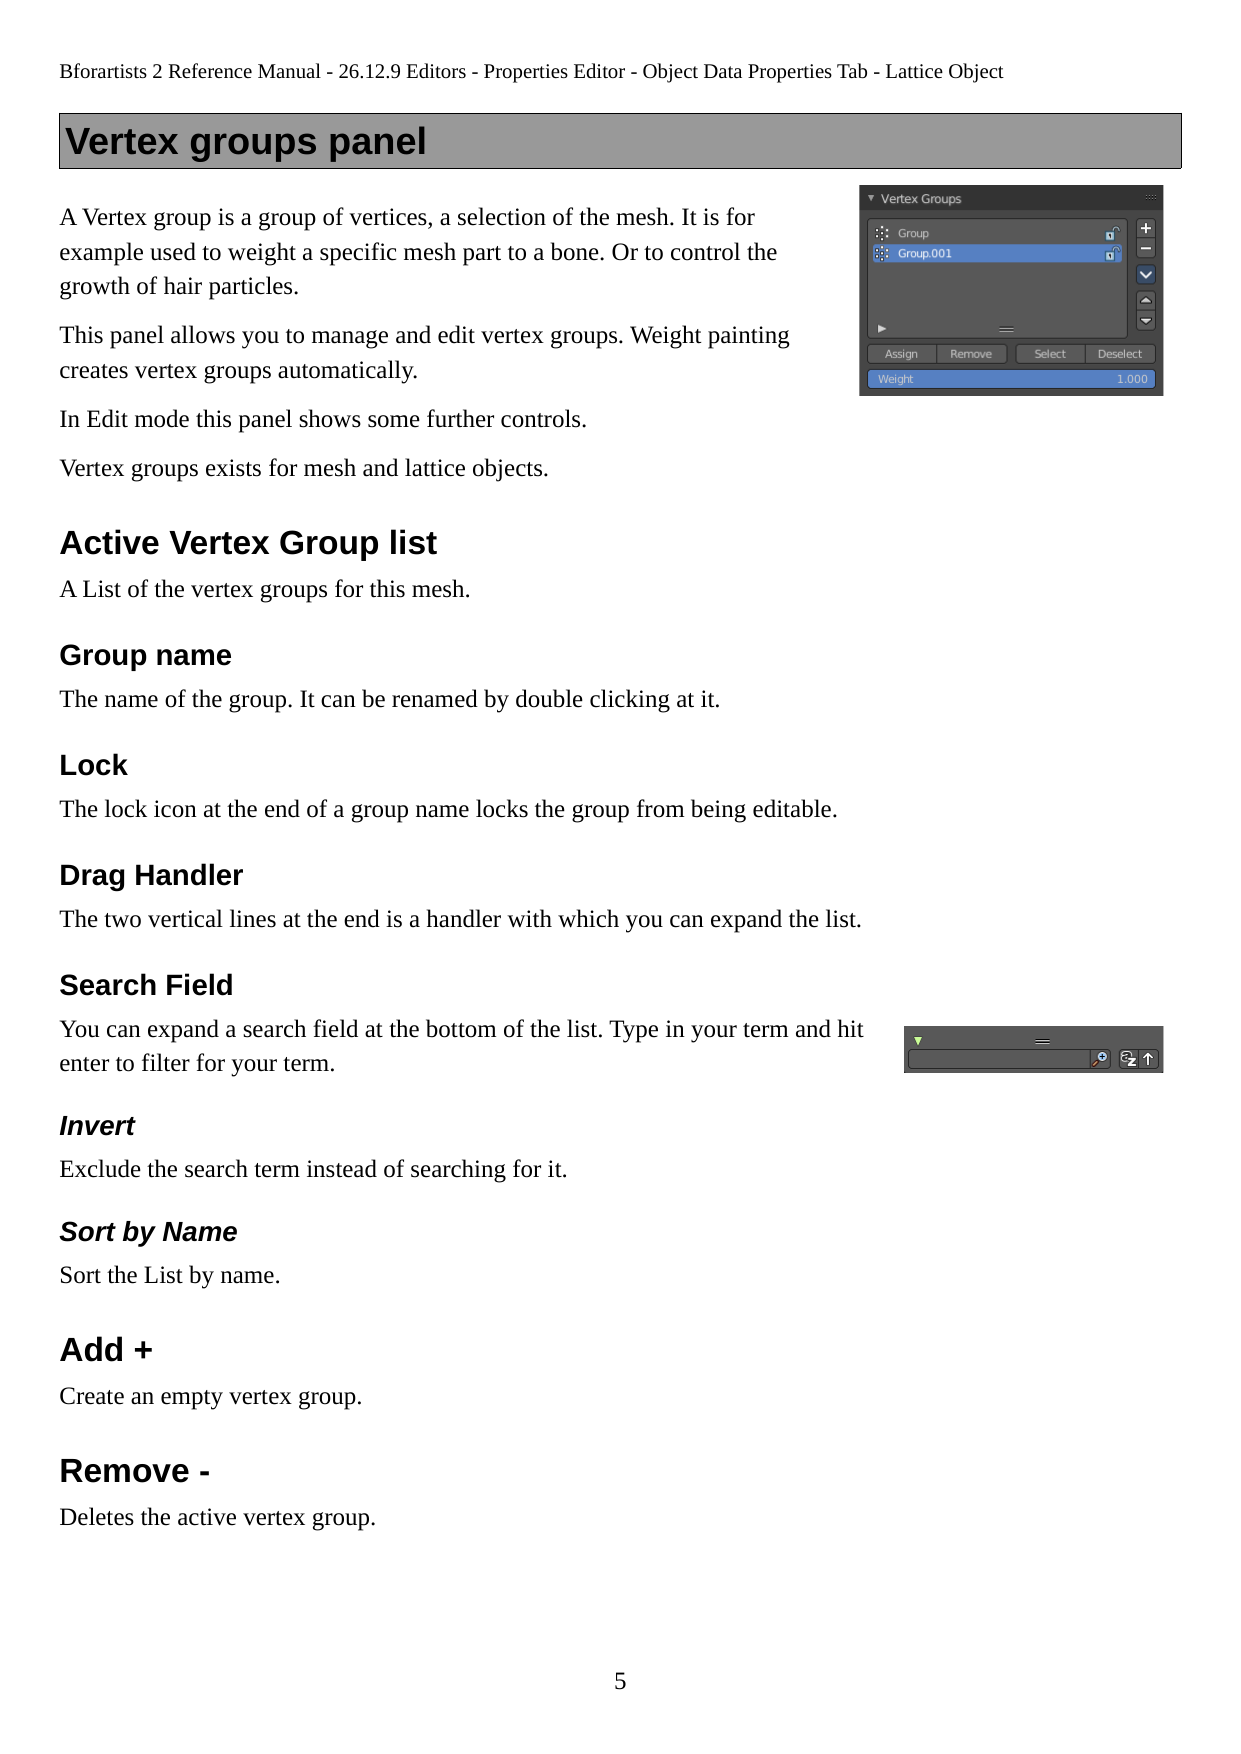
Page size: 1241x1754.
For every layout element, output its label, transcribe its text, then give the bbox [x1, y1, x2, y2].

text Create an empty vertex group. [59, 1381, 1181, 1410]
picture [859, 185, 1164, 396]
subtitle Search Field [59, 967, 1181, 1001]
picture [904, 1026, 1164, 1073]
text In Edit mode this panel shows some further controls. [59, 404, 1181, 433]
subtitle Remove - [59, 1451, 1181, 1489]
subtitle Sort by Name [59, 1216, 1181, 1247]
subtitle Active Vertex Group list [59, 523, 1181, 562]
text Deletes the active vertex group. [59, 1502, 1181, 1531]
text The name of the group. It can be renamed by double clicking at it. [59, 684, 1181, 713]
text You can expand a search field at the bottom of the list. Type in your term and hit enter to filter for your term. [59, 1014, 1181, 1077]
text This panel allows you to manage and edit vertex groups. Weight painting creates vertex groups automatically. [59, 320, 859, 384]
text A List of the vertex groups for this mesh. [59, 574, 1181, 603]
text The lock icon at the end of a group name locks the group from being editable. [59, 794, 1181, 823]
subtitle Invert [59, 1110, 1181, 1142]
text Sort the List by name. [59, 1260, 1181, 1289]
subtitle Drag Handler [59, 857, 1181, 891]
subtitle Lock [59, 748, 1181, 781]
text Vertex groups exists for mesh and lattice objects. [59, 453, 1181, 482]
subtitle Group name [59, 638, 1181, 671]
subtitle Add + [59, 1330, 1181, 1368]
text A Vertex group is a group of vertices, a selection of the mesh. It is for example used to weight a specific mesh part to a bone. Or to control the growth of hair particles. [59, 169, 1181, 300]
text The two vertical lines at the end is a handler with which you can expand the list. [59, 904, 1181, 932]
text Exclude the search term instead of searching for it. [59, 1154, 1181, 1183]
table_header Vertex groups panel [60, 114, 1181, 168]
